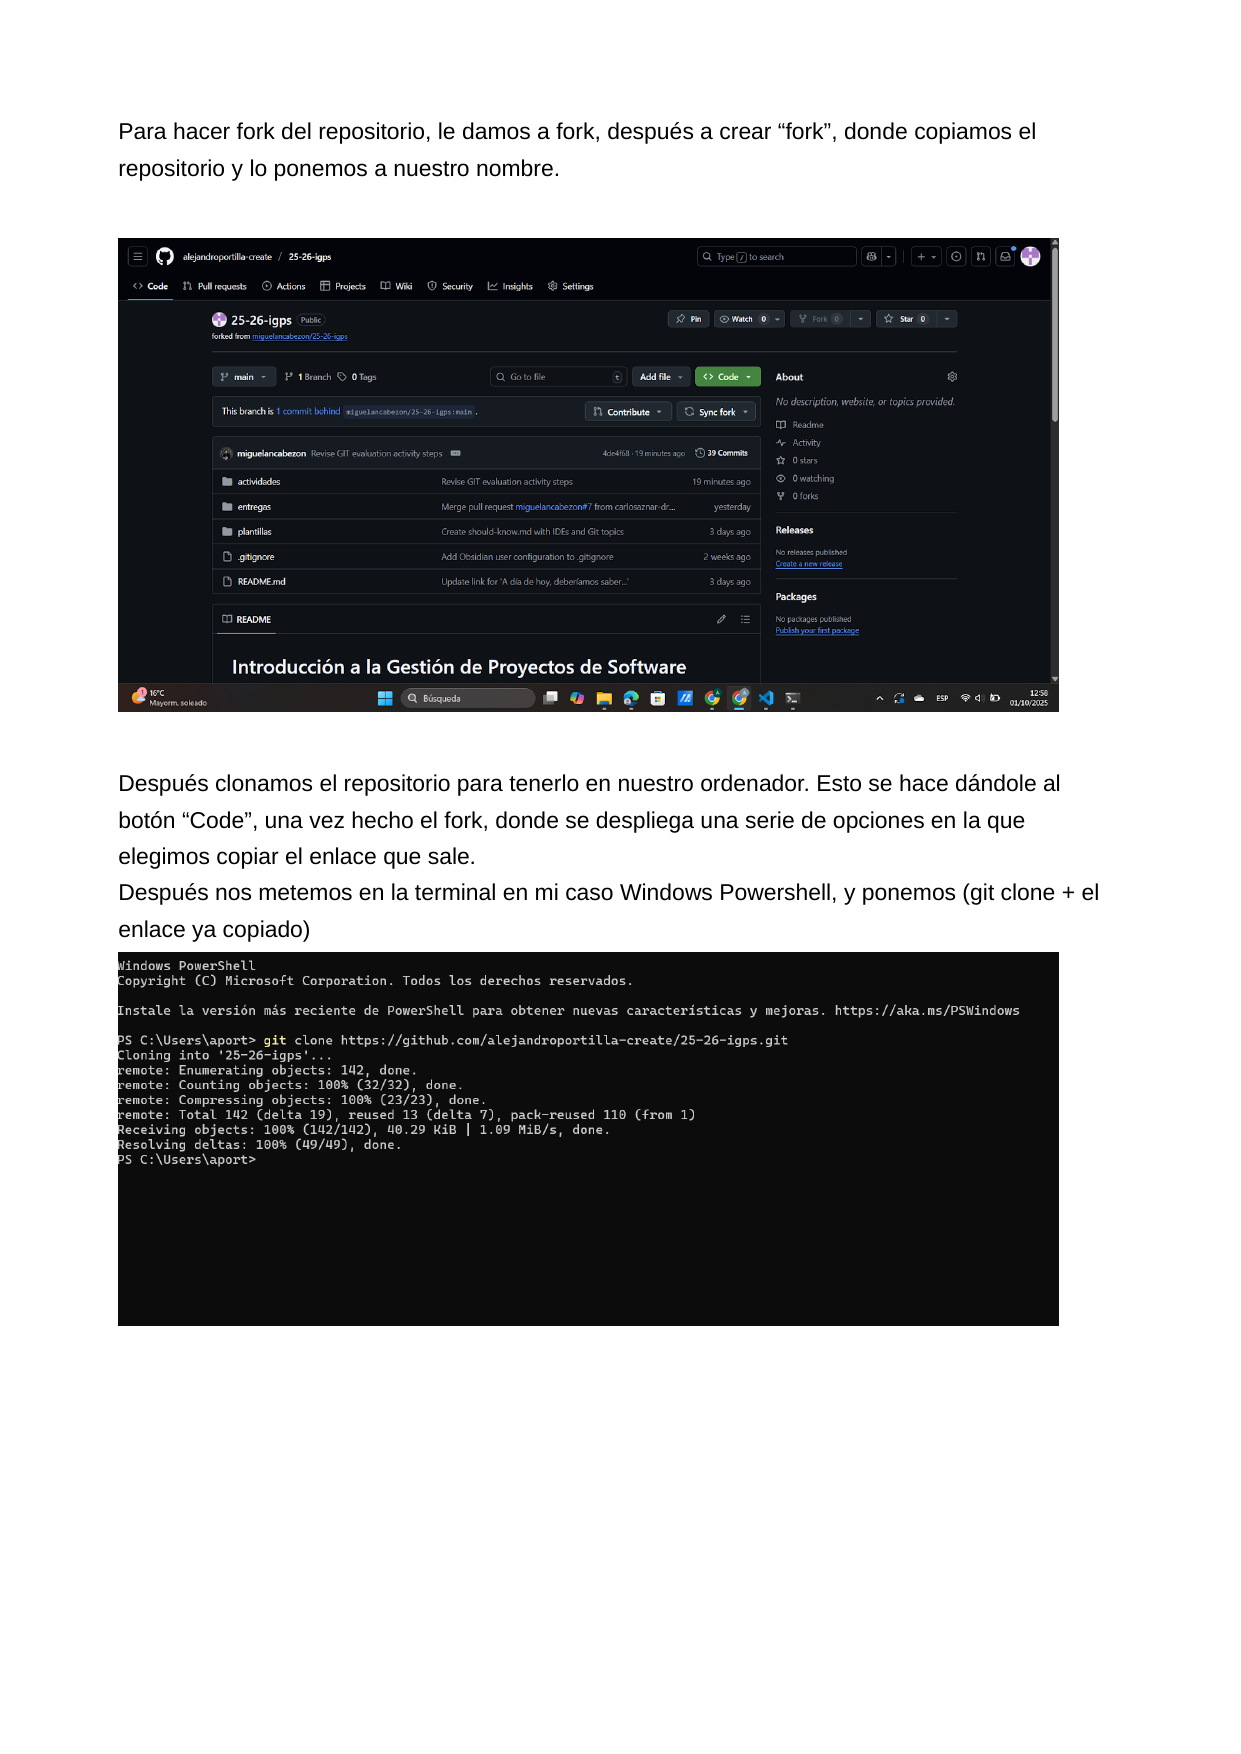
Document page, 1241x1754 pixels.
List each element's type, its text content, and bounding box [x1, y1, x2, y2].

text Después nos metemos en la terminal en mi caso Windows Powershell, y ponemos (git clone + el enlace ya copiado) [118, 879, 1122, 942]
text Después clonamos el repositorio para tenerlo en nuestro ordenador. Esto se hace dándole al botón “Code”, una vez hecho el fork, donde se despliega una serie de opciones en la que elegimos copiar el enlace que sale. [118, 770, 1122, 869]
text Para hacer fork del repositorio, le damos a fork, después a crear “fork”, donde copiamos el repositorio y lo ponemos a nuestro nombre. [118, 118, 1122, 181]
picture [118, 238, 1059, 712]
picture [118, 952, 1059, 1326]
